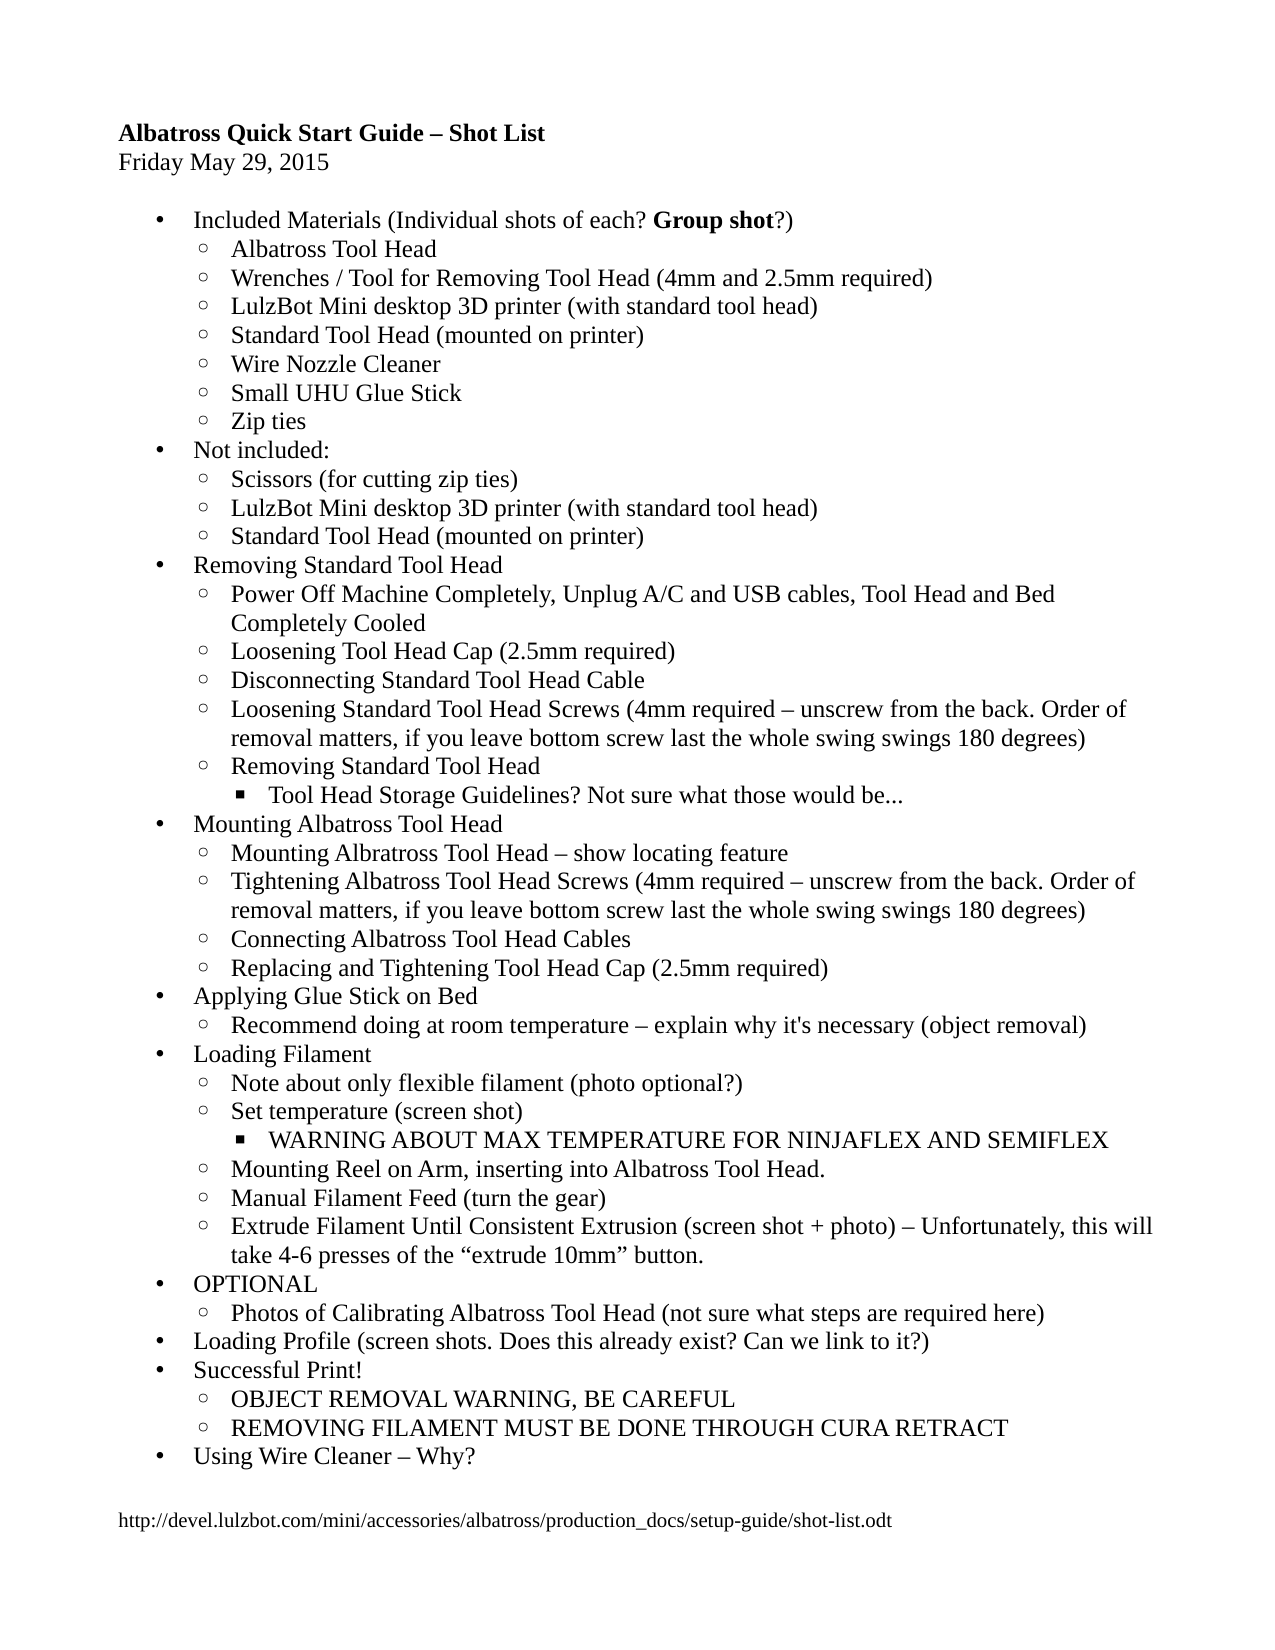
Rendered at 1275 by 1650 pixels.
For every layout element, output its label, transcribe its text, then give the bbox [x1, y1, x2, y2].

list Note about only flexible filament (photo optional?) [193, 1068, 1157, 1096]
list Tool Head Storage Guidelines? Not sure what those would be... [231, 780, 1157, 809]
list Manual Filament Feed (turn the gear) [193, 1183, 1157, 1211]
list Removing Standard Tool Head [193, 751, 1157, 780]
list Photos of Calibrating Albatross Tool Head (not sure what steps are required here) [193, 1298, 1157, 1326]
list Applying Glue Stick on Bed [156, 981, 1157, 1010]
list Connecting Albatross Tool Head Cables [193, 924, 1157, 953]
list OPTIONAL [156, 1269, 1157, 1298]
list LulzBot Mini desktop 3D printer (with standard tool head) [193, 493, 1157, 521]
list Not included: [156, 435, 1157, 464]
list REMOVING FILAMENT MUST BE DONE THROUGH CURA RETRACT [193, 1413, 1157, 1441]
list Recommend doing at room temperature – explain why it's necessary (object removal) [193, 1010, 1157, 1039]
list Standard Tool Head (mounted on printer) [193, 320, 1157, 349]
list Mounting Reel on Arm, inserting into Albatross Tool Head. [193, 1154, 1157, 1183]
list Successful Print! [156, 1355, 1157, 1384]
list Power Off Machine Completely, Unplug A/C and USB cables, Tool Head and Bed Completely Cooled [193, 579, 1157, 636]
list Albatross Tool Head [193, 234, 1157, 263]
list Standard Tool Head (mounted on printer) [193, 521, 1157, 550]
list Included Materials (Individual shots of each? Group shot?) [156, 205, 1157, 234]
list LulzBot Mini desktop 3D printer (with standard tool head) [193, 291, 1157, 320]
list OBJECT REMOVAL WARNING, BE CAREFUL [193, 1384, 1157, 1413]
list Removing Standard Tool Head [156, 550, 1157, 579]
list Disconnecting Standard Tool Head Cable [193, 665, 1157, 694]
list Extrude Filament Until Consistent Extrusion (screen shot + photo) – Unfortunately, this will take 4-6 presses of the “extrude 10mm” button. [193, 1211, 1157, 1269]
list Loosening Tool Head Cap (2.5mm required) [193, 636, 1157, 665]
list Wrenches / Tool for Removing Tool Head (4mm and 2.5mm required) [193, 263, 1157, 291]
list Loosening Standard Tool Head Screws (4mm required – unscrew from the back. Order of removal matters, if you leave bottom screw last the whole swing swings 180 degrees) [193, 694, 1157, 751]
list Scissors (for cutting zip ties) [193, 464, 1157, 493]
list Mounting Albatross Tool Head [156, 809, 1157, 838]
list Small UHU Glue Stick [193, 378, 1157, 406]
list Wire Nozzle Cleaner [193, 349, 1157, 378]
list Zip ties [193, 406, 1157, 435]
list Set temperature (screen shot) [193, 1096, 1157, 1125]
list Mounting Albratross Tool Head – show locating feature [193, 838, 1157, 866]
list Loading Filament [156, 1039, 1157, 1068]
list Using Wire Cleaner – Why? [156, 1441, 1157, 1470]
list WARNING ABOUT MAX TEMPERATURE FOR NINJAFLEX AND SEMIFLEX [231, 1125, 1157, 1154]
list Replacing and Tightening Tool Head Cap (2.5mm required) [193, 953, 1157, 981]
list Tightening Albatross Tool Head Screws (4mm required – unscrew from the back. Order of removal matters, if you leave bottom screw last the whole swing swings 180 degrees) [193, 866, 1157, 924]
list Loading Profile (screen shots. Does this already exist? Can we link to it?) [156, 1326, 1157, 1355]
